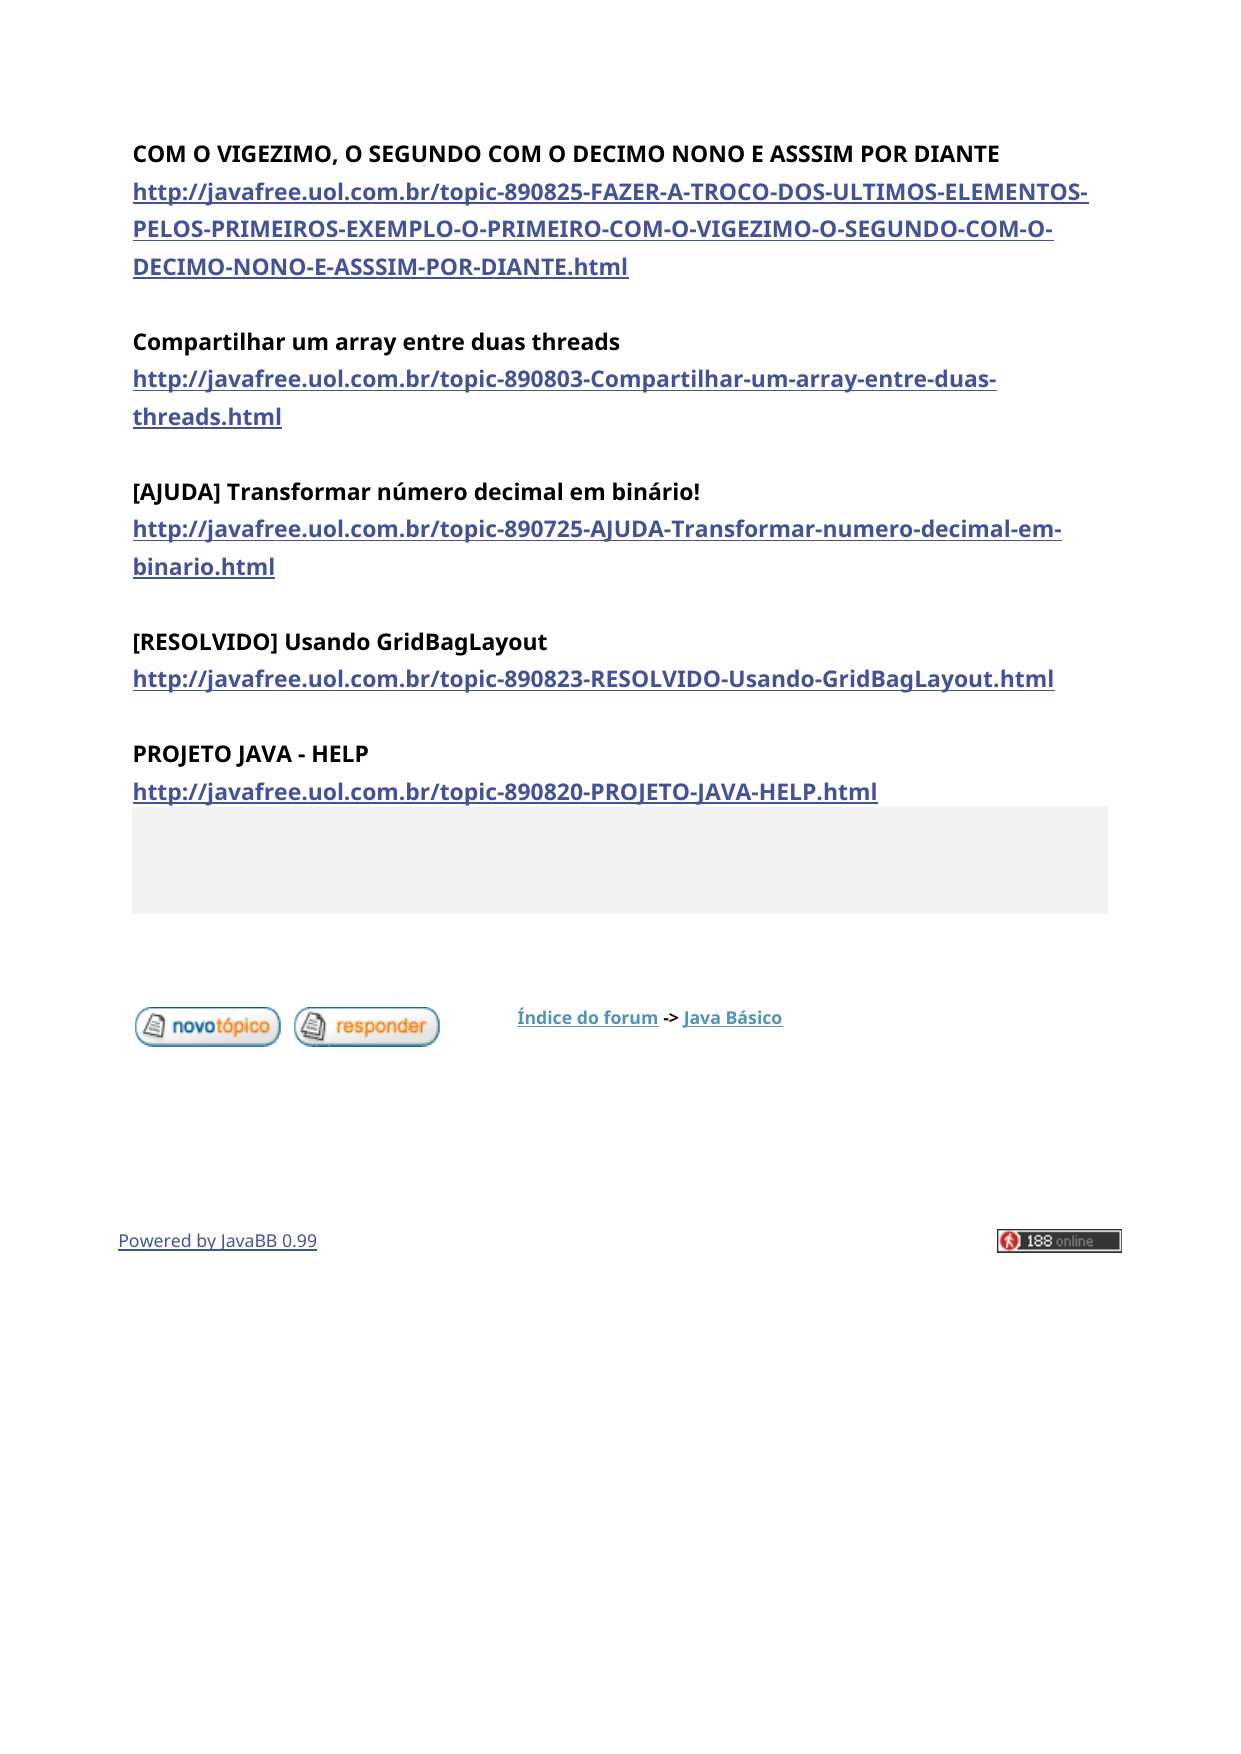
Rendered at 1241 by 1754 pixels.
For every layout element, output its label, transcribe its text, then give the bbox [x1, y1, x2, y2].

table_cell [662, 1218, 1122, 1264]
table_cell Powered by JavaBB 0.99 [118, 1218, 662, 1264]
table_cell [118, 1193, 1122, 1218]
table_header [132, 986, 496, 1050]
table_header Olá !!! Sou iniciante em Java..... Como faço p/ chamar uma Store Procedure?? estou fazendo assim: private Connection conn; private Statement st; st = conn.createStatement(); CallableStatement stm = conn.prepareCall("{call atualiza_status(cod)}"); Mas não está executando a procedure...Está faltando alguma coisa? Estou utilizando Eclipse e BD Firebird... Quando executo a procedure pelo IBExpert ela funciona, acho que está faltando algum comando p/ executar... Obrigado ! Ales. kina Posts:42 Publicado em: 09/04/2009 23:18:44 Faz assim: private Connection conn; private Statement st; st = conn.createStatement(); CallableStatement stm = conn.prepareCall("{call atualiza_status(?)}"); stm.setInt(codigo, 1); stm.execute(); mais informações em: http://java.sun.com/j2se/1.4.2/docs/api/java/sql/CallableStatement.html[/url] Relacionados FAZER A TROCO DOS ULTIMOS ELEMENTOS PELOS PRIMEIROS: EXEMPLO O PRIMEIRO COM O VIGEZIMO, O SEGUNDO COM O DECIMO NONO E ASSSIM POR DIANTE http://javafree.uol.com.br/topic-890825-FAZER-A-TROCO-DOS-ULTIMOS-ELEMENTOS-PELOS-PRIMEIROS-EXEMPLO-O-PRIMEIRO-COM-O-VIGEZIMO-O-SEGUNDO-COM-O-DECIMO-NONO-E-ASSSIM-POR-DIANTE.html Compartilhar um array entre duas threads http://javafree.uol.com.br/topic-890803-Compartilhar-um-array-entre-duas-threads.html [AJUDA] Transformar número decimal em binário! http://javafree.uol.com.br/topic-890725-AJUDA-Transformar-numero-decimal-em-binario.html [RESOLVIDO] Usando GridBagLayout http://javafree.uol.com.br/topic-890823-RESOLVIDO-Usando-GridBagLayout.html PROJETO JAVA - HELP http://javafree.uol.com.br/topic-890820-PROJETO-JAVA-HELP.html [118, 118, 1122, 1193]
table_header [801, 986, 1108, 1050]
table_header [132, 1099, 1108, 1154]
table_header Índice do forum -> Java Básico [496, 986, 801, 1050]
